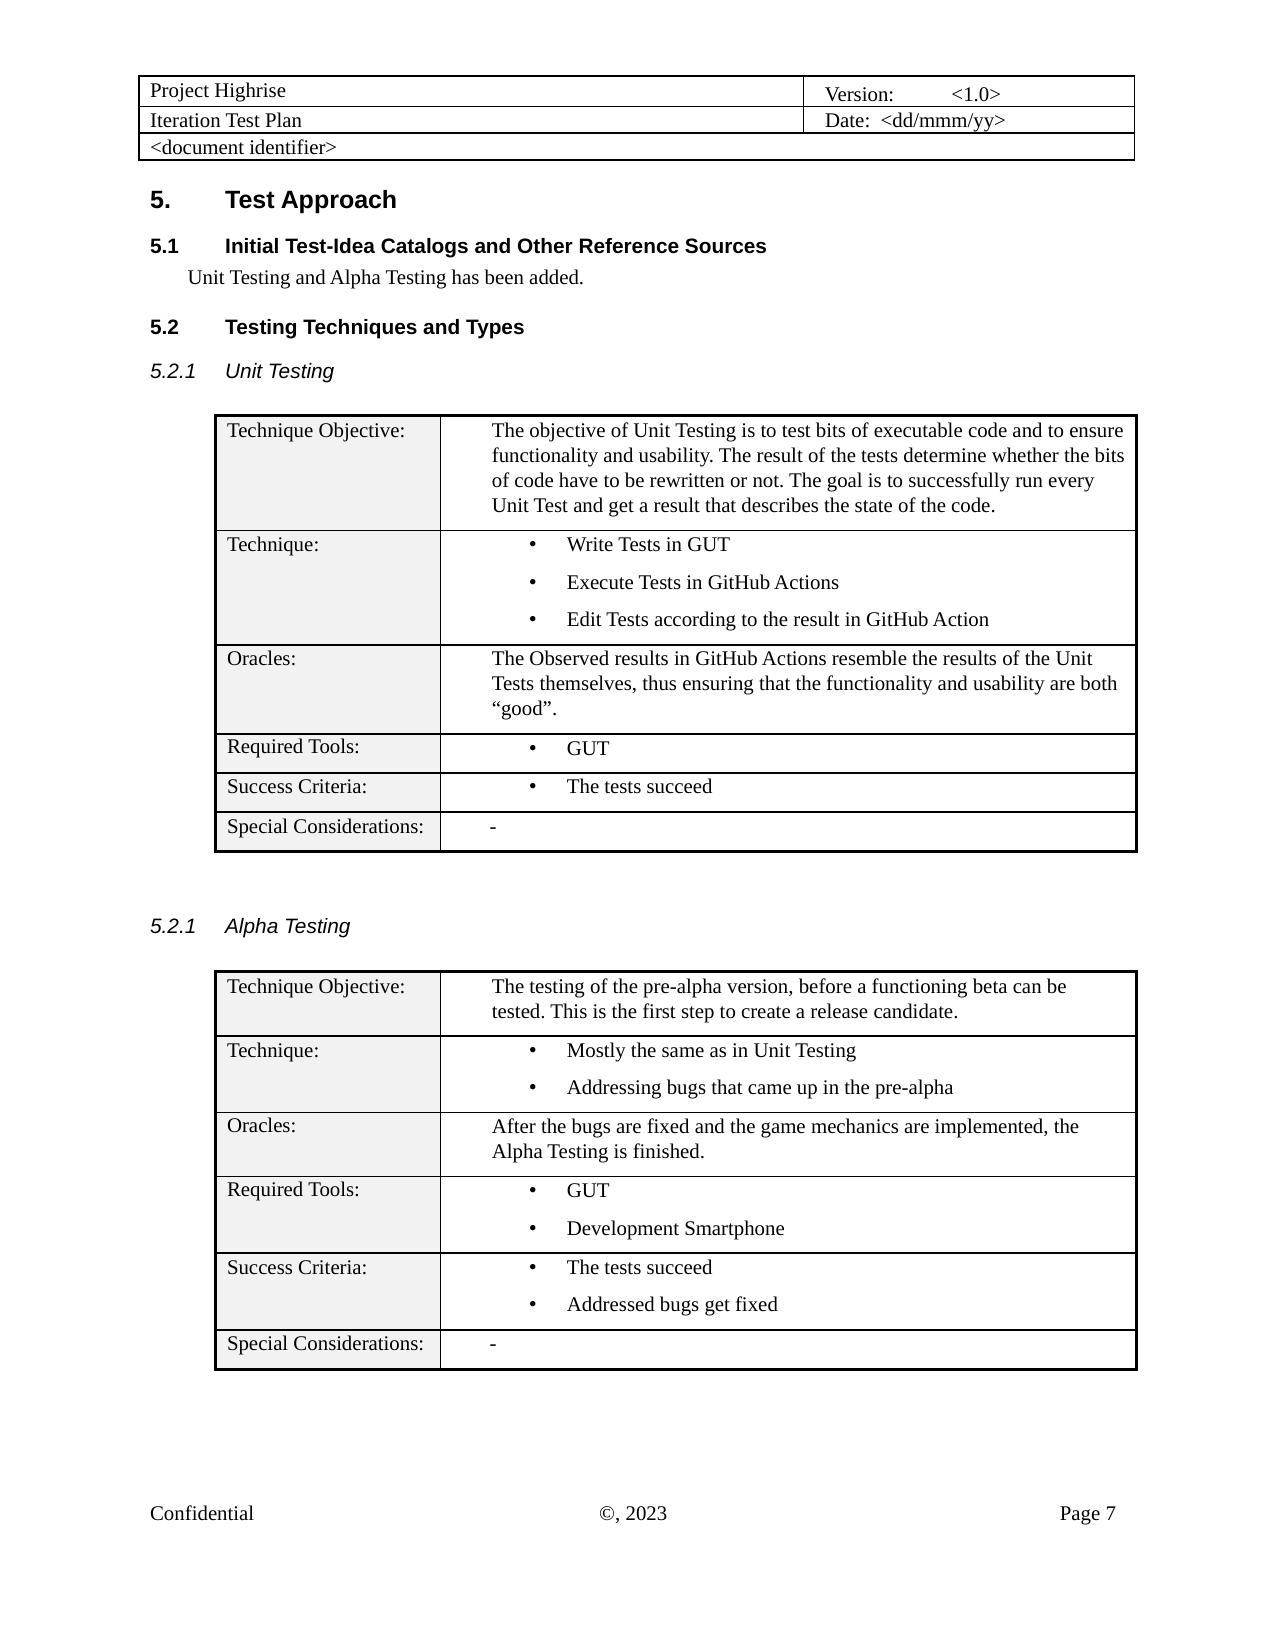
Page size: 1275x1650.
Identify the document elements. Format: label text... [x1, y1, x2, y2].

table_cell Success Criteria: [217, 774, 440, 811]
table_header Technique Objective: [217, 973, 440, 1035]
table_header Technique Objective: [217, 417, 440, 530]
table_cell - [441, 813, 1135, 850]
table_cell Required Tools: [217, 1177, 440, 1252]
subtitle Test Approach [150, 185, 1125, 214]
text Unit Testing and Alpha Testing has been added. [187, 264, 1125, 289]
table_cell The tests succeed Addressed bugs get fixed [441, 1254, 1135, 1329]
table_cell Oracles: [217, 646, 440, 733]
table_cell After the bugs are fixed and the game mechanics are implemented, the Alpha Testing is finished. [441, 1113, 1135, 1176]
table_cell Special Considerations: [217, 813, 440, 850]
table_header The testing of the pre-alpha version, before a functioning beta can be tested. This is the first step to create a release candidate. [441, 973, 1135, 1035]
table_cell Success Criteria: [217, 1254, 440, 1329]
table_cell GUT [441, 735, 1135, 772]
table_cell Special Considerations: [217, 1331, 440, 1368]
table_cell The tests succeed [441, 774, 1135, 811]
subtitle Unit Testing [150, 358, 1125, 383]
table_cell Technique: [217, 531, 440, 644]
table_cell The Observed results in GitHub Actions resemble the results of the Unit Tests themselves, thus ensuring that the functionality and usability are both “good”. [441, 646, 1135, 733]
table_cell Write Tests in GUT Execute Tests in GitHub Actions Edit Tests according to the result in GitHub Action [441, 531, 1135, 644]
table_cell GUT Development Smartphone [441, 1177, 1135, 1252]
table_cell - [441, 1331, 1135, 1368]
subtitle Initial Test-Idea Catalogs and Other Reference Sources [150, 233, 1125, 258]
table_cell Mostly the same as in Unit Testing Addressing bugs that came up in the pre-alpha [441, 1037, 1135, 1112]
table_cell Oracles: [217, 1113, 440, 1176]
table_cell Required Tools: [217, 735, 440, 772]
subtitle Alpha Testing [150, 913, 1125, 938]
table_cell Technique: [217, 1037, 440, 1112]
table_header The objective of Unit Testing is to test bits of executable code and to ensure functionality and usability. The result of the tests determine whether the bits of code have to be rewritten or not. The goal is to successfully run every Unit Test and get a result that describes the state of the code. [441, 417, 1135, 530]
subtitle Testing Techniques and Types [150, 314, 1125, 339]
